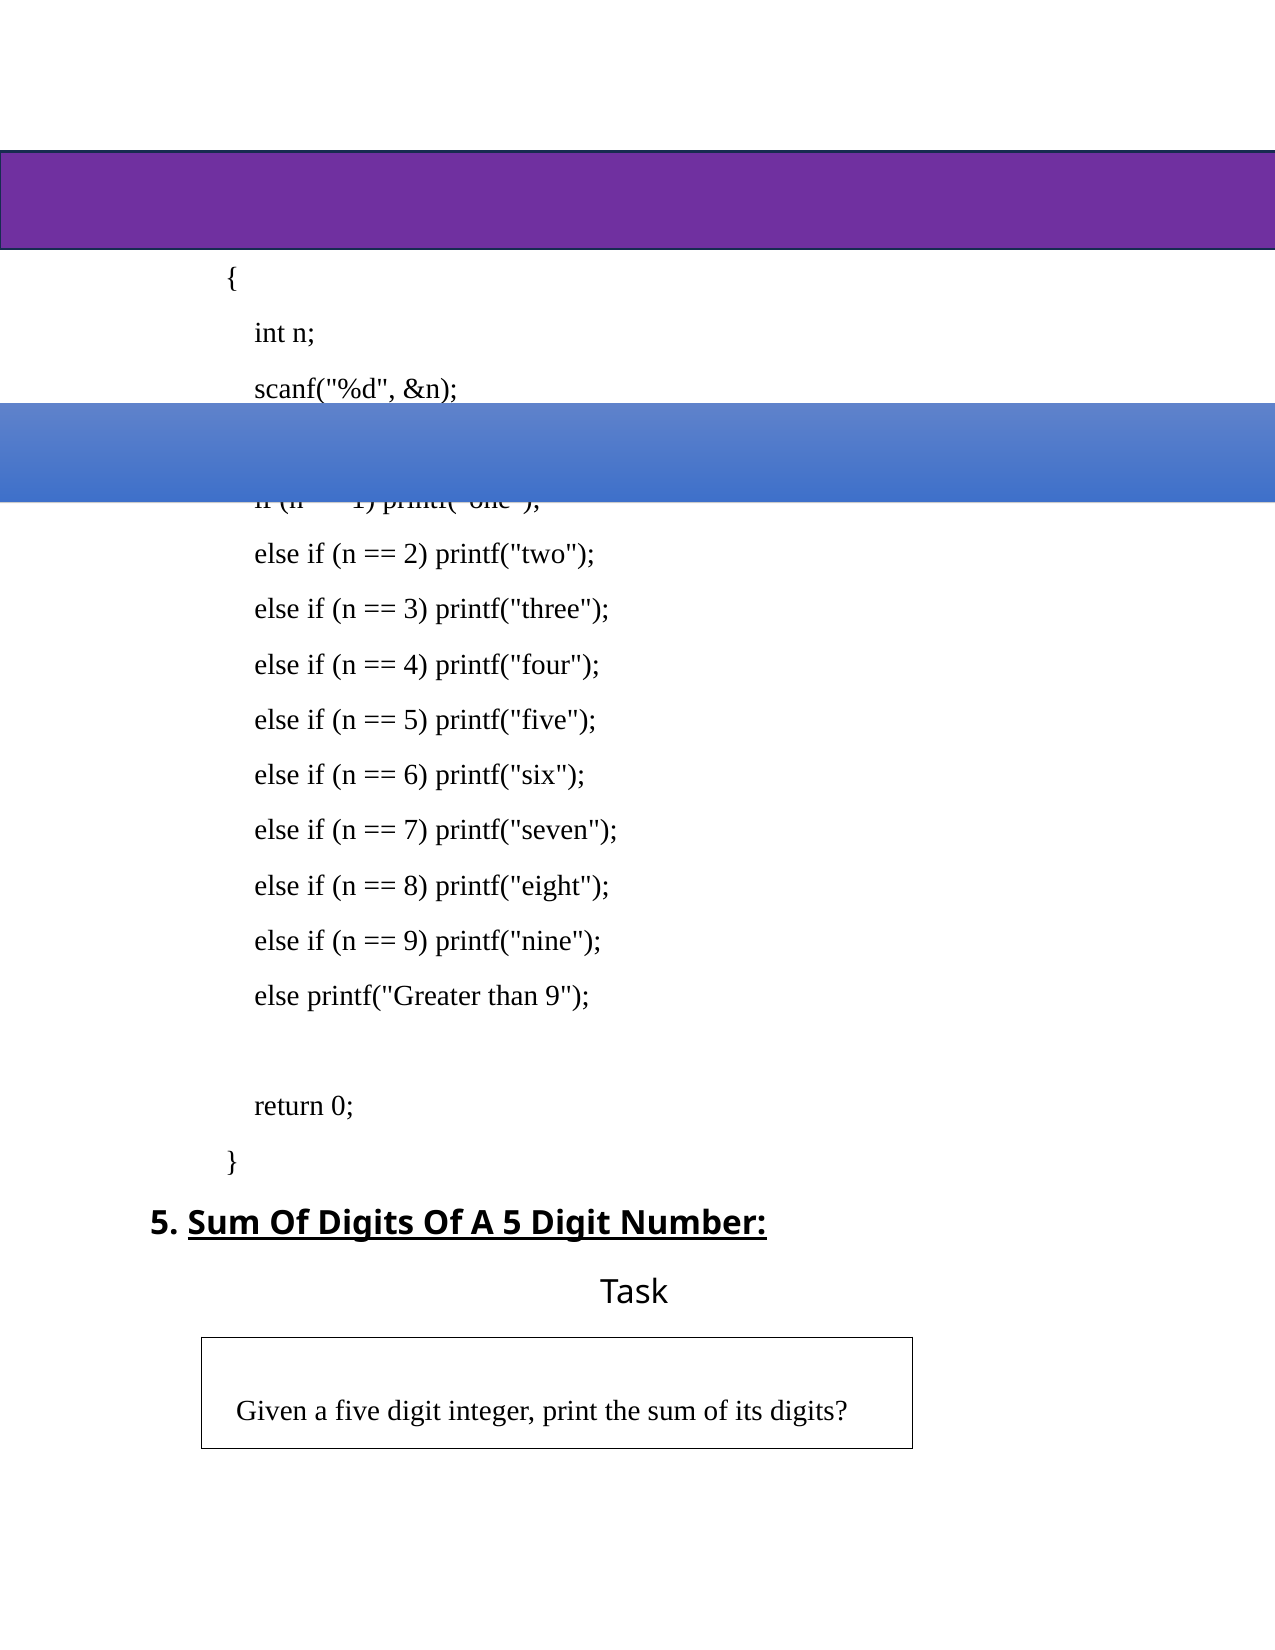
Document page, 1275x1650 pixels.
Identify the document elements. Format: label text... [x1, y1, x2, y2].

list else if (n == 6) printf("six"); [225, 757, 1125, 791]
list else if (n == 3) printf("three"); [225, 592, 1125, 625]
table_header Given a five digit integer, print the sum of its digits? [202, 1338, 912, 1448]
list int n; [225, 316, 1125, 349]
list return 0; [225, 1088, 1125, 1122]
list else if (n == 5) printf("five"); [225, 702, 1125, 736]
list else if (n == 7) printf("seven"); [225, 812, 1125, 846]
list else if (n == 9) printf("nine"); [225, 923, 1125, 956]
list scanf("%d", &n); [225, 371, 1125, 403]
list else if (n == 4) printf("four"); [225, 647, 1125, 680]
list if (n == 1) printf("one"); [225, 504, 1125, 515]
list { [225, 260, 1125, 294]
list else printf("Greater than 9"); [225, 978, 1125, 1012]
list Task [600, 1268, 1125, 1313]
list } [225, 1144, 1125, 1177]
list else if (n == 8) printf("eight"); [225, 868, 1125, 901]
list Sum Of Digits Of A 5 Digit Number: [150, 1199, 1125, 1244]
list else if (n == 2) printf("two"); [225, 536, 1125, 570]
